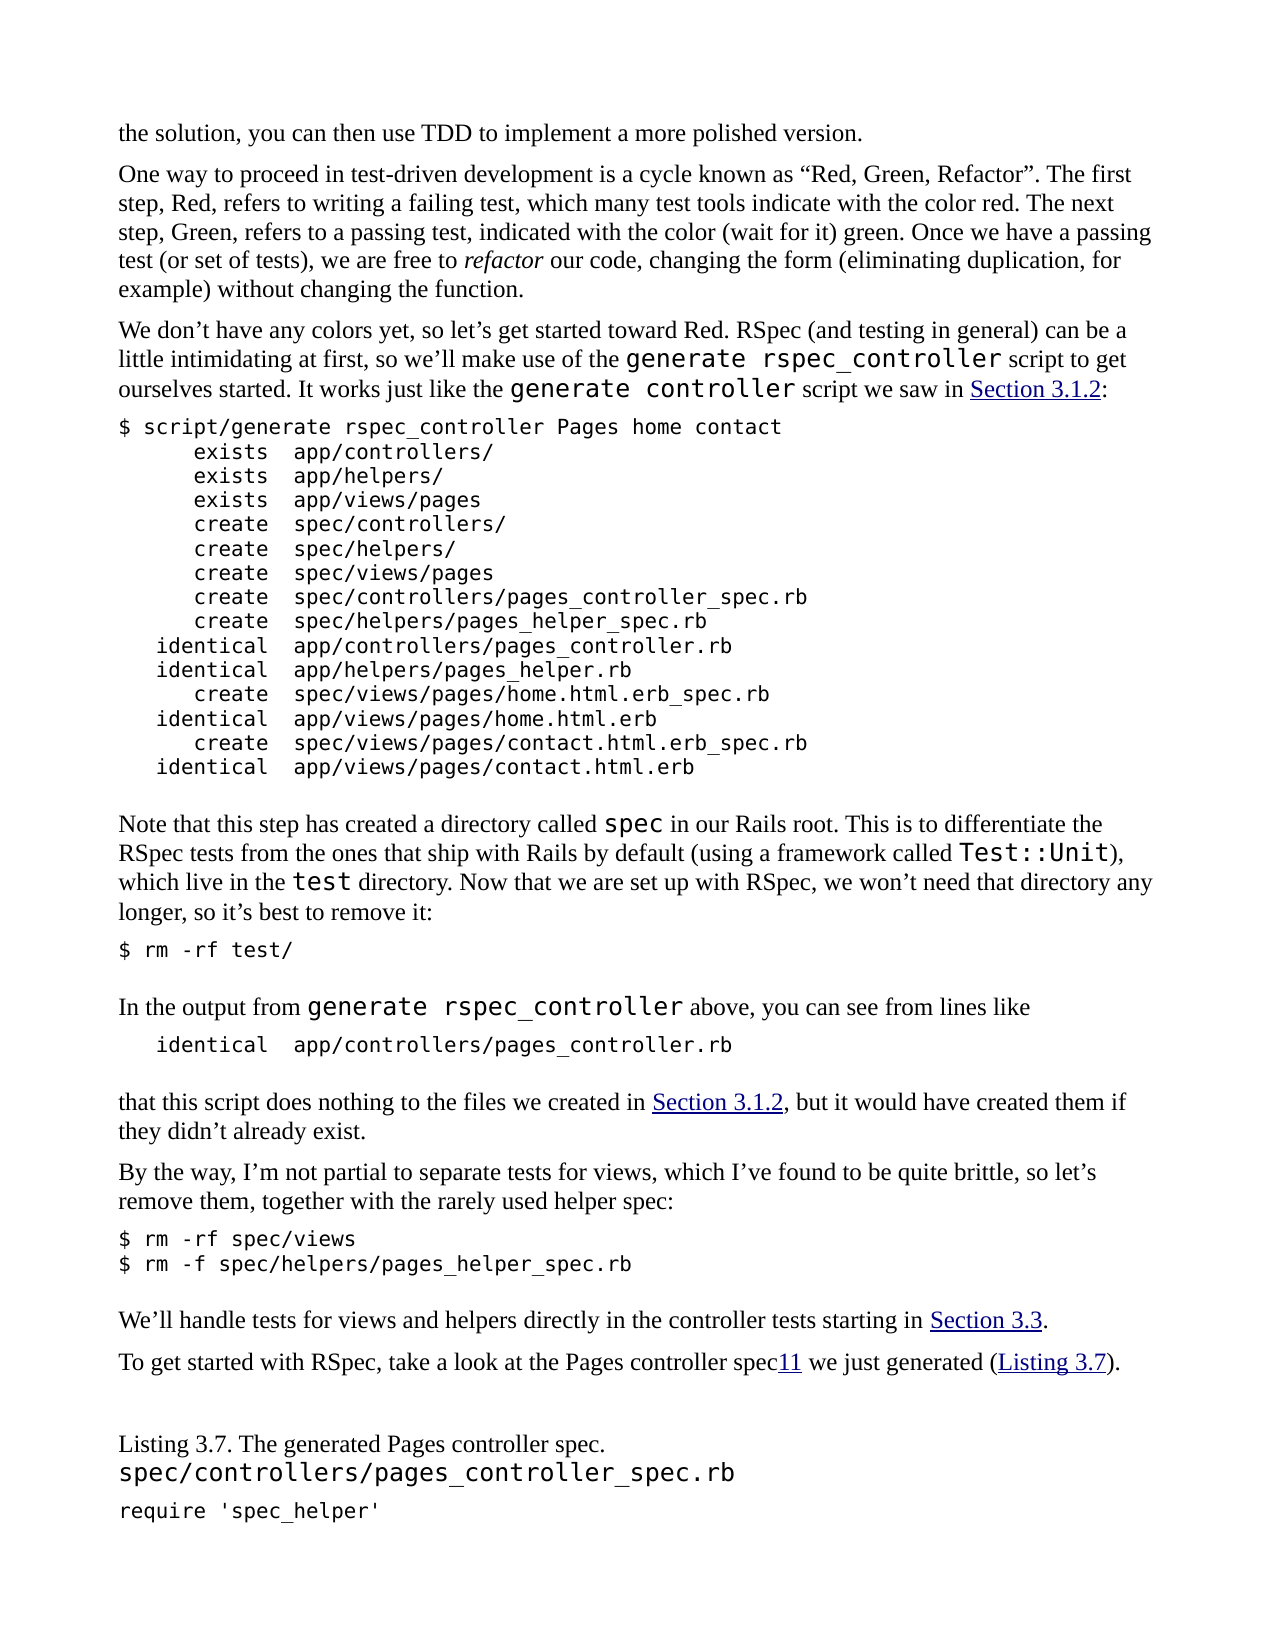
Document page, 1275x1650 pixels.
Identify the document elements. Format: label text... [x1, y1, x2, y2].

text Note that this step has created a directory called spec in our Rails root. This is to differentiate the RSpec tests from the ones that ship with Rails by default (using a framework called Test::Unit), which live in the test directory. Now that we are set up with RSpec, we won’t need that directory any longer, so it’s best to remove it: [118, 809, 1157, 926]
text To get started with RSpec, take a look at the Pages controller spec11 we just generated (Listing 3.7). [118, 1347, 1157, 1375]
text create spec/controllers/pages_controller_spec.rb [118, 585, 1157, 609]
text $ rm -rf spec/views [118, 1227, 1157, 1252]
text $ rm -rf test/ [118, 938, 1157, 962]
text exists app/controllers/ [118, 440, 1157, 464]
text create spec/controllers/ [118, 512, 1157, 537]
text create spec/helpers/ [118, 537, 1157, 561]
text We’ll handle tests for views and helpers directly in the controller tests starting in Section 3.3. [118, 1305, 1157, 1334]
text We don’t have any colors yet, so let’s get started toward Red. RSpec (and testing in general) can be a little intimidating at first, so we’ll make use of the generate rspec_controller script to get ourselves started. It works just like the generate controller script we saw in Section 3.1.2: [118, 316, 1157, 403]
text that this script does nothing to the files we created in Section 3.1.2, but it would have created them if they didn’t already exist. [118, 1087, 1157, 1145]
text identical app/views/pages/home.html.erb [118, 707, 1157, 731]
text create spec/helpers/pages_helper_spec.rb [118, 609, 1157, 634]
text $ rm -f spec/helpers/pages_helper_spec.rb [118, 1252, 1157, 1276]
text By the way, I’m not partial to separate tests for views, which I’ve found to be quite brittle, so let’s remove them, together with the rarely used helper spec: [118, 1157, 1157, 1215]
text In the output from generate rspec_controller above, you can see from lines like [118, 992, 1157, 1021]
text identical app/helpers/pages_helper.rb [118, 658, 1157, 682]
text Listing 3.7. The generated Pages controller spec. spec/controllers/pages_controller_spec.rb [118, 1429, 1157, 1487]
text create spec/views/pages/contact.html.erb_spec.rb [118, 731, 1157, 755]
text identical app/controllers/pages_controller.rb [118, 634, 1157, 658]
text require 'spec_helper' [118, 1499, 1157, 1524]
text the solution, you can then use TDD to implement a more polished version. [118, 118, 1157, 147]
text create spec/views/pages/home.html.erb_spec.rb [118, 682, 1157, 707]
text identical app/controllers/pages_controller.rb [118, 1033, 1157, 1058]
text $ script/generate rspec_controller Pages home contact [118, 415, 1157, 440]
text identical app/views/pages/contact.html.erb [118, 755, 1157, 779]
text create spec/views/pages [118, 561, 1157, 585]
text One way to proceed in test-driven development is a cycle known as “Red, Green, Refactor”. The first step, Red, refers to writing a failing test, which many test tools indicate with the color red. The next step, Green, refers to a passing test, indicated with the color (wait for it) green. Once we have a passing test (or set of tests), we are free to refactor our code, changing the form (eliminating duplication, for example) without changing the function. [118, 159, 1157, 303]
text exists app/helpers/ [118, 464, 1157, 488]
text exists app/views/pages [118, 488, 1157, 512]
